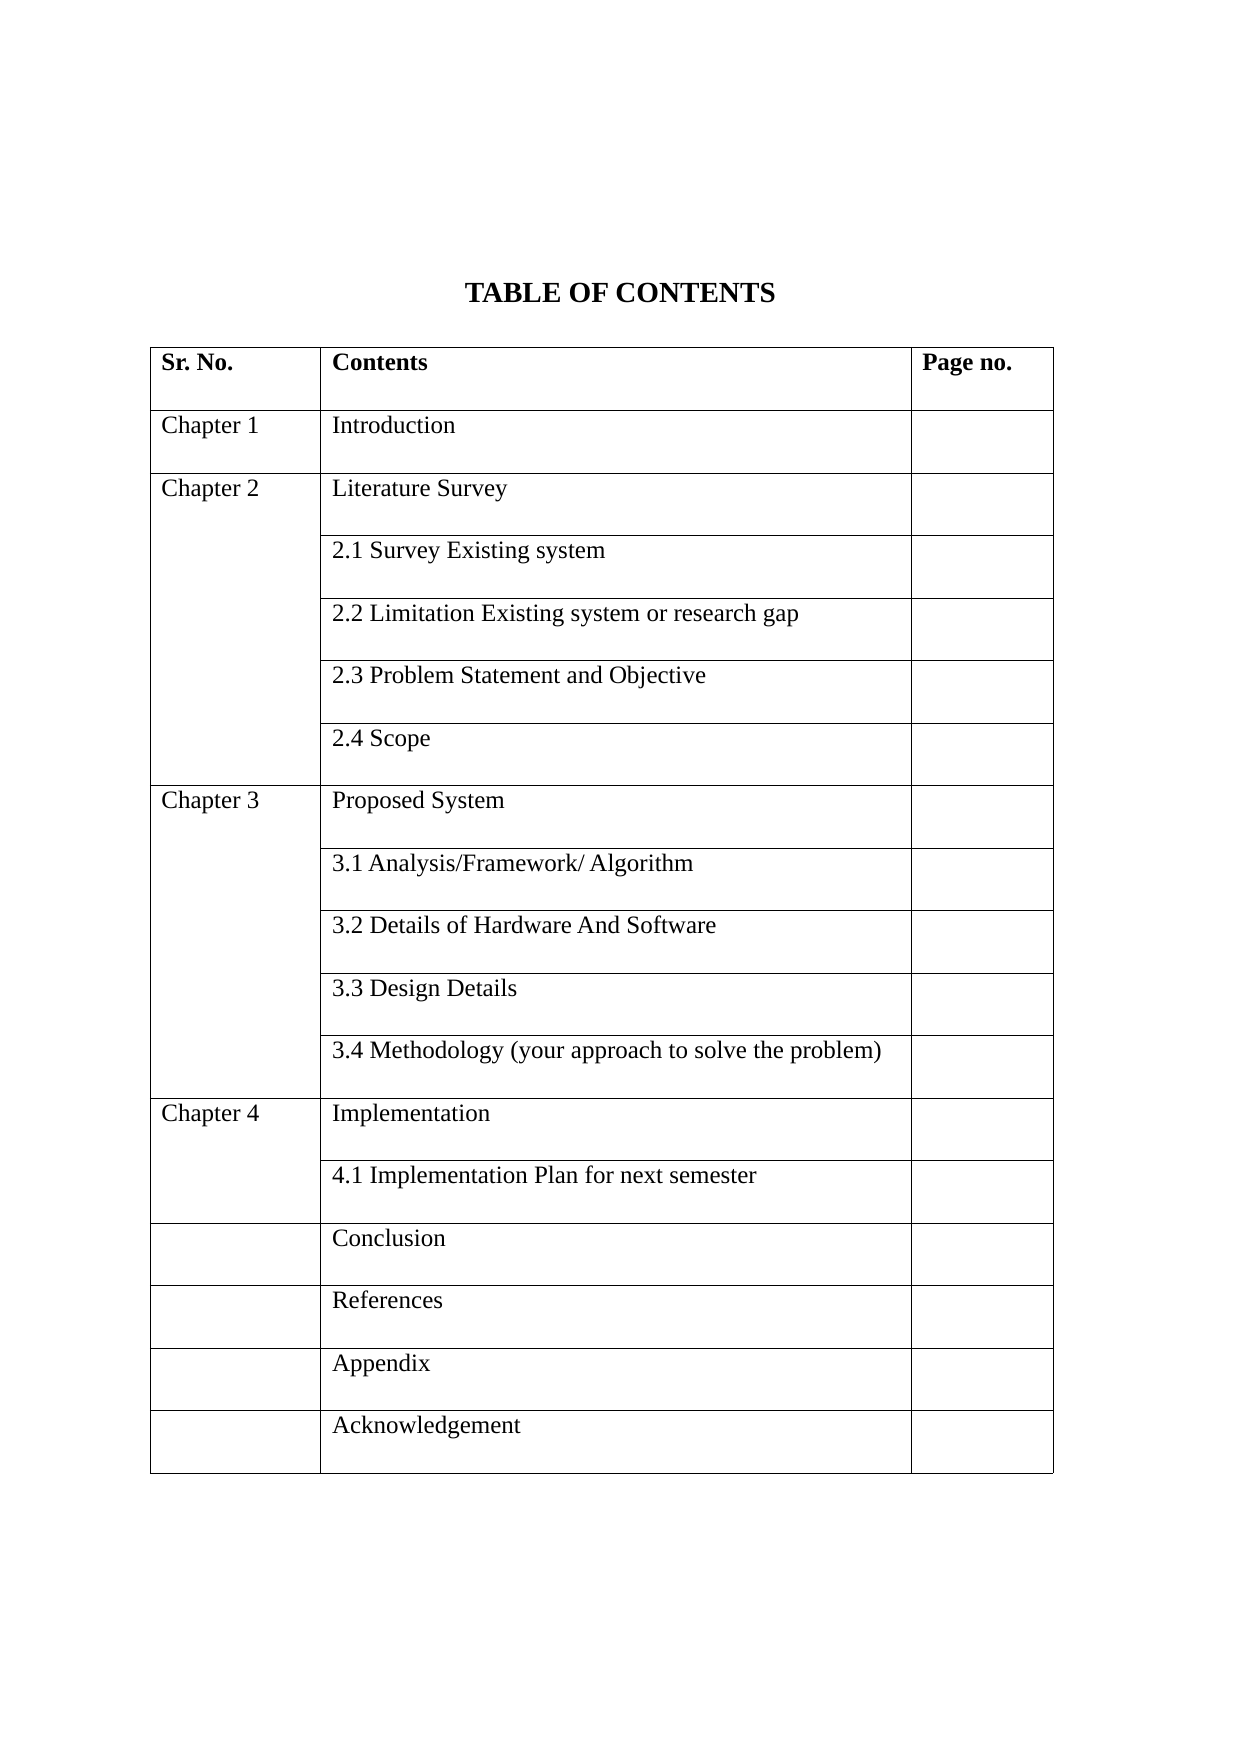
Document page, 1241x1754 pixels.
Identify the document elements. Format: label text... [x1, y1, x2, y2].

table_cell 3.1 Analysis/Framework/ Algorithm [321, 849, 911, 910]
table_cell Chapter 3 [151, 786, 320, 1097]
table_cell [912, 974, 1053, 1035]
table_cell Chapter 4 [151, 1099, 320, 1222]
table_cell 2.2 Limitation Existing system or research gap [321, 599, 911, 660]
table_header Contents [321, 348, 911, 410]
table_cell Appendix [321, 1349, 911, 1410]
table_cell [912, 661, 1053, 722]
table_cell [151, 1411, 320, 1472]
table_cell [912, 1349, 1053, 1410]
table_cell 3.4 Methodology (your approach to solve the problem) [321, 1036, 911, 1097]
table_cell [912, 786, 1053, 847]
table_cell 2.1 Survey Existing system [321, 536, 911, 597]
table_cell [912, 599, 1053, 660]
table_cell Conclusion [321, 1224, 911, 1285]
table_cell 2.3 Problem Statement and Objective [321, 661, 911, 722]
table_cell Proposed System [321, 786, 911, 847]
table_cell Implementation [321, 1099, 911, 1160]
table_cell Chapter 2 [151, 474, 320, 785]
table_header Page no. [912, 348, 1053, 410]
table_cell [912, 1036, 1053, 1097]
table_cell [912, 1161, 1053, 1222]
table_cell [912, 1099, 1053, 1160]
table_cell Literature Survey [321, 474, 911, 535]
table_cell Acknowledgement [321, 1411, 911, 1472]
table_cell [912, 1411, 1053, 1472]
table_cell [912, 1224, 1053, 1285]
table_cell [912, 536, 1053, 597]
table_cell [912, 411, 1053, 472]
table_cell 3.3 Design Details [321, 974, 911, 1035]
table_cell [151, 1286, 320, 1347]
table_cell Chapter 1 [151, 411, 320, 472]
table_cell [912, 474, 1053, 535]
table_cell [151, 1349, 320, 1410]
table_cell 3.2 Details of Hardware And Software [321, 911, 911, 972]
table_header Sr. No. [151, 348, 320, 410]
table_cell 4.1 Implementation Plan for next semester [321, 1161, 911, 1222]
table_cell References [321, 1286, 911, 1347]
table_cell 2.4 Scope [321, 724, 911, 785]
table_cell [912, 1286, 1053, 1347]
table_cell Introduction [321, 411, 911, 472]
text TABLE OF CONTENTS [150, 276, 1090, 309]
table_cell [151, 1224, 320, 1285]
table_cell [912, 849, 1053, 910]
table_cell [912, 724, 1053, 785]
table_cell [912, 911, 1053, 972]
